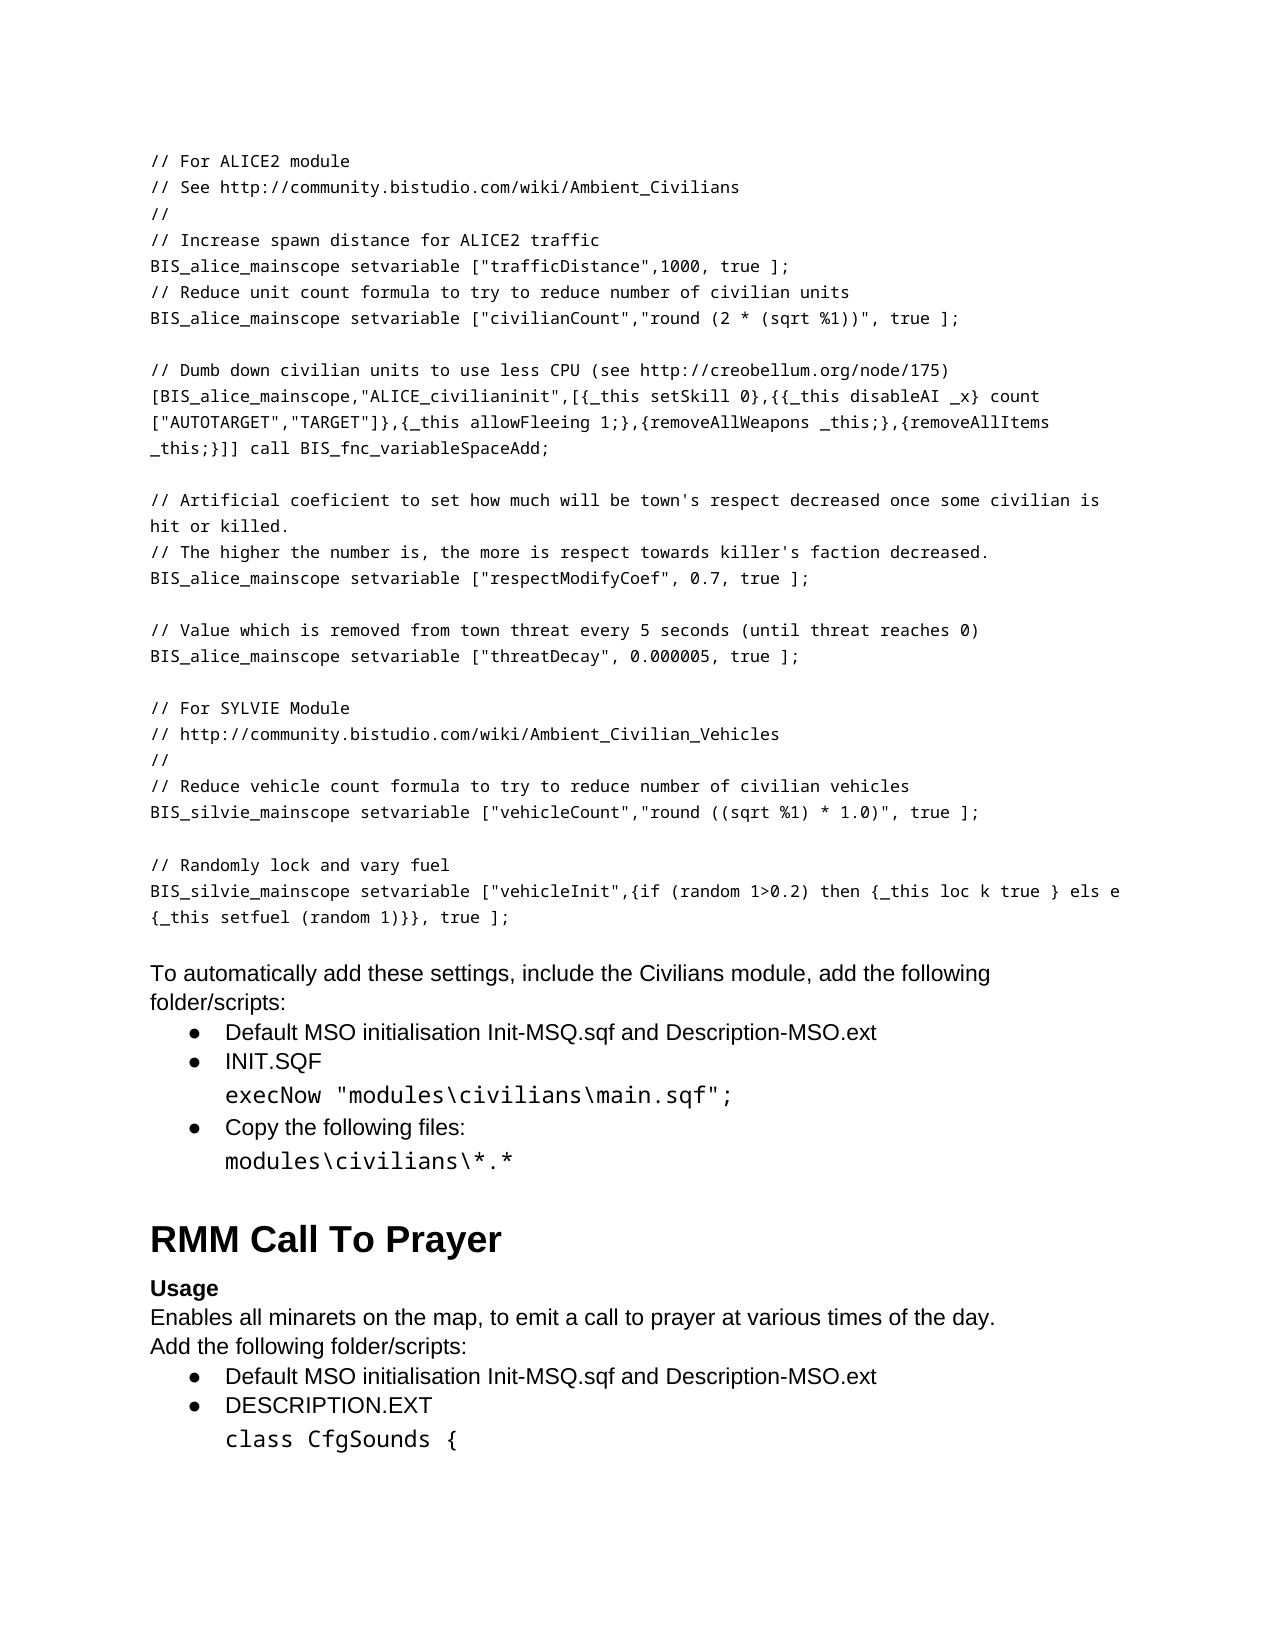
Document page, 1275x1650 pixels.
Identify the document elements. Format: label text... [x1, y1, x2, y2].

text BIS_alice_mainscope setvariable ["trafficDistance",1000, true ]; [150, 254, 1125, 277]
text // See http://community.bistudio.com/wiki/Ambient_Civilians [150, 176, 1125, 199]
text BIS_silvie_mainscope setvariable ["vehicleCount","round ((sqrt %1) * 1.0)", true ]; [150, 801, 1125, 824]
text // Dumb down civilian units to use less CPU (see http://creobellum.org/node/175) [150, 358, 1125, 381]
list Copy the following files: modules\civilians\*.* [187, 1115, 1125, 1177]
text Enables all minarets on the map, to emit a call to prayer at various times of the day. [150, 1304, 1125, 1330]
text Add the following folder/scripts: [150, 1334, 1125, 1359]
list DESCRIPTION.EXT class CfgSounds { [187, 1393, 1125, 1454]
text BIS_silvie_mainscope setvariable ["vehicleInit",{if (random 1>0.2) then {_this loc k true } els e {_this setfuel (random 1)}}, true ]; [150, 879, 1125, 928]
text Usage [150, 1275, 1125, 1301]
subtitle RMM Call To Prayer [150, 1219, 1125, 1261]
text BIS_alice_mainscope setvariable ["threatDecay", 0.000005, true ]; [150, 645, 1125, 667]
text BIS_alice_mainscope setvariable ["civilianCount","round (2 * (sqrt %1))", true ]; [150, 306, 1125, 329]
text // [150, 202, 1125, 225]
text // For ALICE2 module [150, 150, 1125, 173]
text // Reduce unit count formula to try to reduce number of civilian units [150, 280, 1125, 303]
text // Reduce vehicle count formula to try to reduce number of civilian vehicles [150, 775, 1125, 798]
list Default MSO initialisation Init-MSQ.sqf and Description-MSO.ext [187, 1019, 1125, 1045]
text // Value which is removed from town threat every 5 seconds (until threat reaches 0) [150, 619, 1125, 641]
text [BIS_alice_mainscope,"ALICE_civilianinit",[{_this setSkill 0},{{_this disableAI _x} count ["AUTOTARGET","TARGET"]},{_this allowFleeing 1;},{removeAllWeapons _this;},{removeAllItems _this;}]] call BIS_fnc_variableSpaceAdd; [150, 384, 1125, 459]
text BIS_alice_mainscope setvariable ["respectModifyCoef", 0.7, true ]; [150, 567, 1125, 589]
text // Randomly lock and vary fuel [150, 853, 1125, 876]
list Default MSO initialisation Init-MSQ.sqf and Description-MSO.ext [187, 1363, 1125, 1389]
text // http://community.bistudio.com/wiki/Ambient_Civilian_Vehicles [150, 723, 1125, 746]
text // Increase spawn distance for ALICE2 traffic [150, 228, 1125, 251]
text // The higher the number is, the more is respect towards killer's faction decreased. [150, 541, 1125, 563]
text // [150, 749, 1125, 772]
text // For SYLVIE Module [150, 697, 1125, 719]
list INIT.SQF execNow "modules\civilians\main.sqf"; [187, 1049, 1125, 1110]
text // Artificial coeficient to set how much will be town's respect decreased once some civilian is hit or killed. [150, 488, 1125, 537]
text To automatically add these settings, include the Civilians module, add the following folder/scripts: [150, 961, 1125, 1016]
